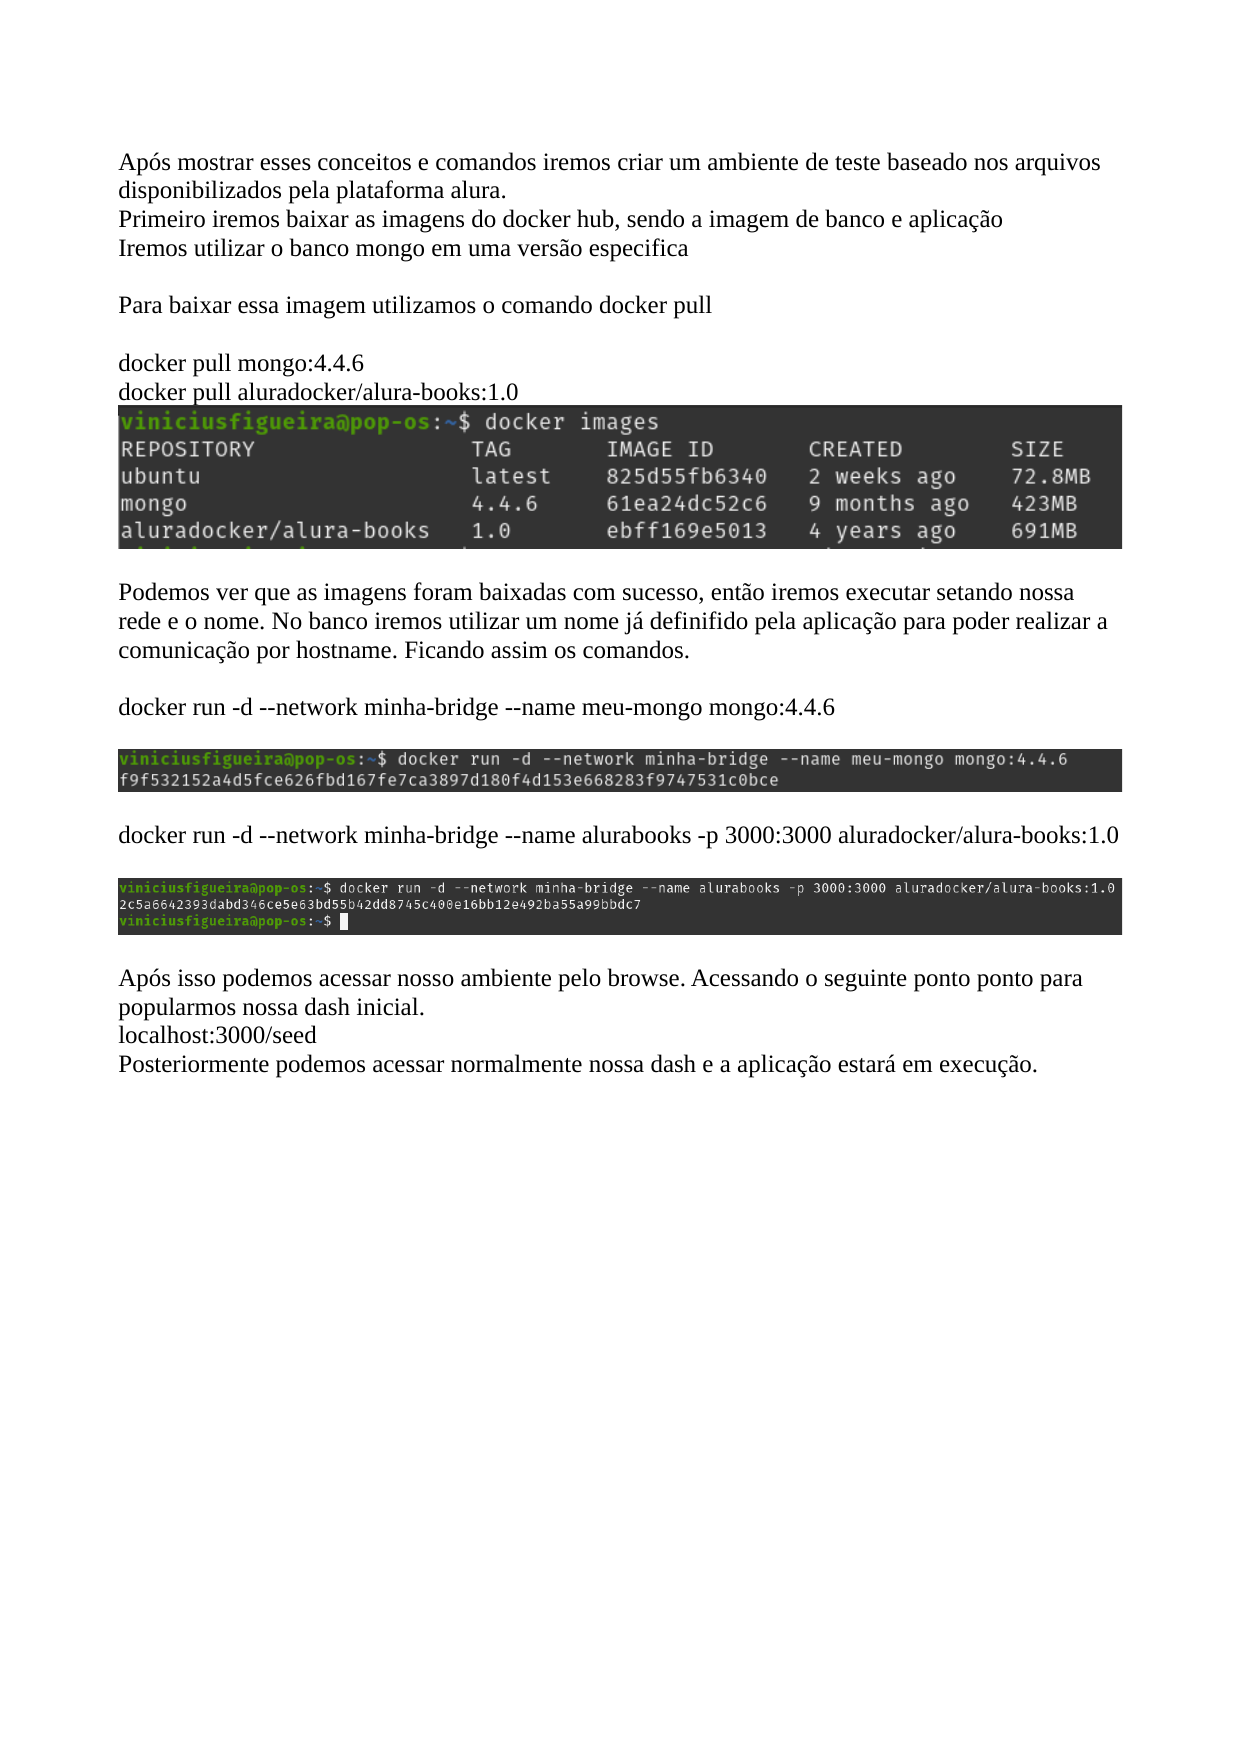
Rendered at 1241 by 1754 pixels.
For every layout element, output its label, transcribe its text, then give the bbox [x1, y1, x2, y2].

picture [118, 749, 1123, 792]
picture [118, 405, 1123, 549]
text Para baixar essa imagem utilizamos o comando docker pull [118, 291, 1122, 319]
text docker pull mongo:4.4.6 [118, 348, 1122, 377]
text docker pull aluradocker/alura-books:1.0 [118, 377, 1122, 405]
text Após mostrar esses conceitos e comandos iremos criar um ambiente de teste baseado nos arquivos disponibilizados pela plataforma alura. Primeiro iremos baixar as imagens do docker hub, sendo a imagem de banco e aplicação [118, 147, 1122, 233]
picture [118, 878, 1123, 935]
text docker run -d --network minha-bridge --name alurabooks -p 3000:3000 aluradocker/alura-books:1.0 [118, 792, 1122, 878]
text docker run -d --network minha-bridge --name meu-mongo mongo:4.4.6 [118, 692, 1122, 721]
text Posteriormente podemos acessar normalmente nossa dash e a aplicação estará em execução. [118, 1049, 1122, 1078]
text Após isso podemos acessar nosso ambiente pelo browse. Acessando o seguinte ponto ponto para popularmos nossa dash inicial. localhost:3000/seed [118, 935, 1122, 1049]
text Iremos utilizar o banco mongo em uma versão especifica [118, 233, 1122, 262]
text Podemos ver que as imagens foram baixadas com sucesso, então iremos executar setando nossa rede e o nome. No banco iremos utilizar um nome já definifido pela aplicação para poder realizar a comunicação por hostname. Ficando assim os comandos. [118, 549, 1122, 663]
